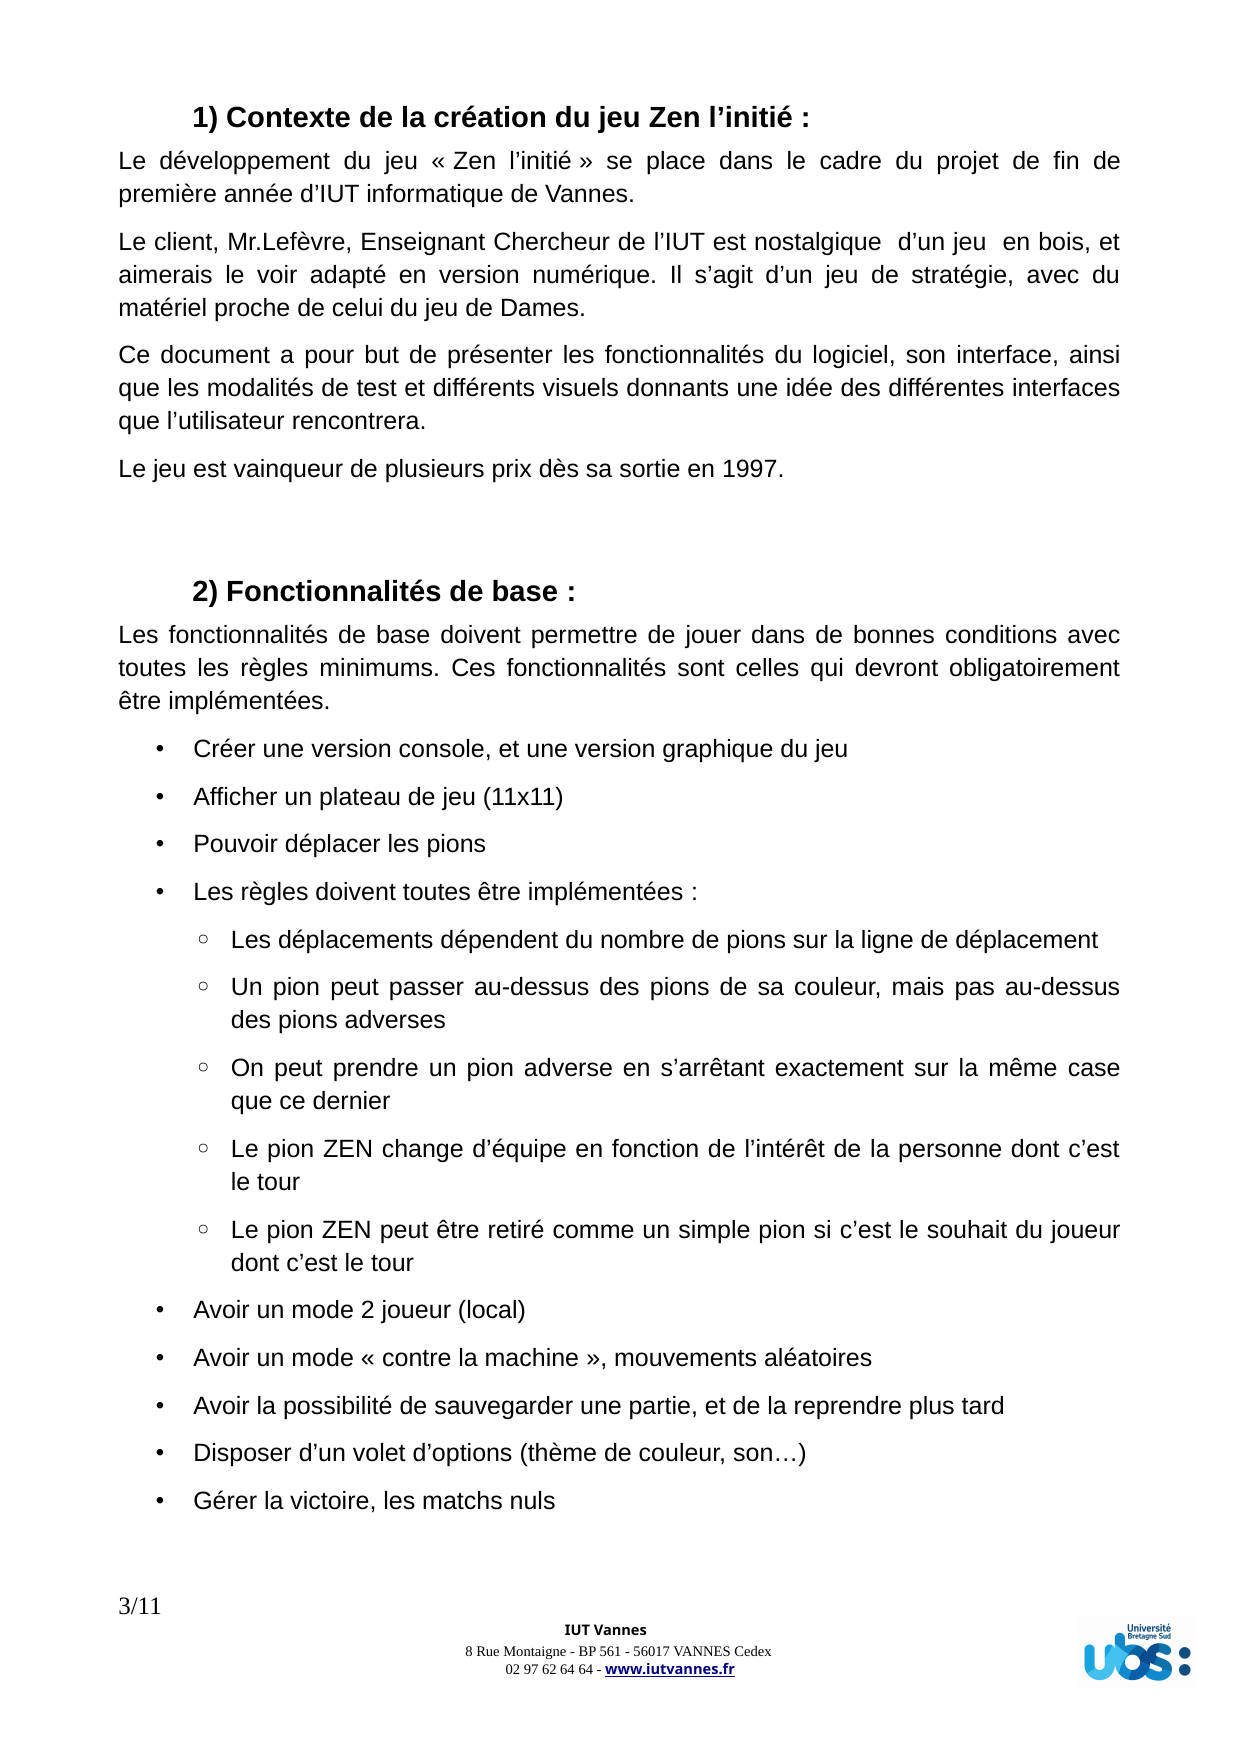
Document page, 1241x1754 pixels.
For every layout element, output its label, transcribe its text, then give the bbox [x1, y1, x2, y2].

list Afficher un plateau de jeu (11x11) [156, 782, 1122, 810]
list Disposer d’un volet d’options (thème de couleur, son…) [156, 1438, 1122, 1467]
list Avoir la possibilité de sauvegarder une partie, et de la reprendre plus tard [156, 1391, 1122, 1419]
text Le développement du jeu « Zen l’initié » se place dans le cadre du projet de fin de première année d’IUT informatique de Vannes. [118, 146, 1122, 208]
text Ce document a pour but de présenter les fonctionnalités du logiciel, son interface, ainsi que les modalités de test et différents visuels donnants une idée des différentes interfaces que l’utilisateur rencontrera. [118, 340, 1122, 435]
list Les déplacements dépendent du nombre de pions sur la ligne de déplacement [193, 925, 1122, 953]
text Le jeu est vainqueur de plusieurs prix dès sa sortie en 1997. [118, 454, 1122, 483]
list Le pion ZEN peut être retiré comme un simple pion si c’est le souhait du joueur dont c’est le tour [193, 1214, 1122, 1276]
list On peut prendre un pion adverse en s’arrêtant exactement sur la même case que ce dernier [193, 1053, 1122, 1115]
list Les règles doivent toutes être implémentées : [156, 877, 1122, 906]
subtitle 2) Fonctionnalités de base : [118, 574, 1122, 608]
list Le pion ZEN change d’équipe en fonction de l’intérêt de la personne dont c’est le tour [193, 1134, 1122, 1196]
subtitle 1) Contexte de la création du jeu Zen l’initié : [118, 100, 1122, 133]
list Un pion peut passer au-dessus des pions de sa couleur, mais pas au-dessus des pions adverses [193, 972, 1122, 1034]
text Les fonctionnalités de base doivent permettre de jouer dans de bonnes conditions avec toutes les règles minimums. Ces fonctionnalités sont celles qui devront obligatoirement être implémentées. [118, 620, 1122, 715]
list Créer une version console, et une version graphique du jeu [156, 734, 1122, 763]
text Le client, Mr.Lefèvre, Enseignant Chercheur de l’IUT est nostalgique d’un jeu en bois, et aimerais le voir adapté en version numérique. Il s’agit d’un jeu de stratégie, avec du matériel proche de celui du jeu de Dames. [118, 227, 1122, 321]
list Gérer la victoire, les matchs nuls [156, 1486, 1122, 1515]
list Pouvoir déplacer les pions [156, 829, 1122, 858]
list Avoir un mode « contre la machine », mouvements aléatoires [156, 1343, 1122, 1372]
list Avoir un mode 2 joueur (local) [156, 1295, 1122, 1324]
